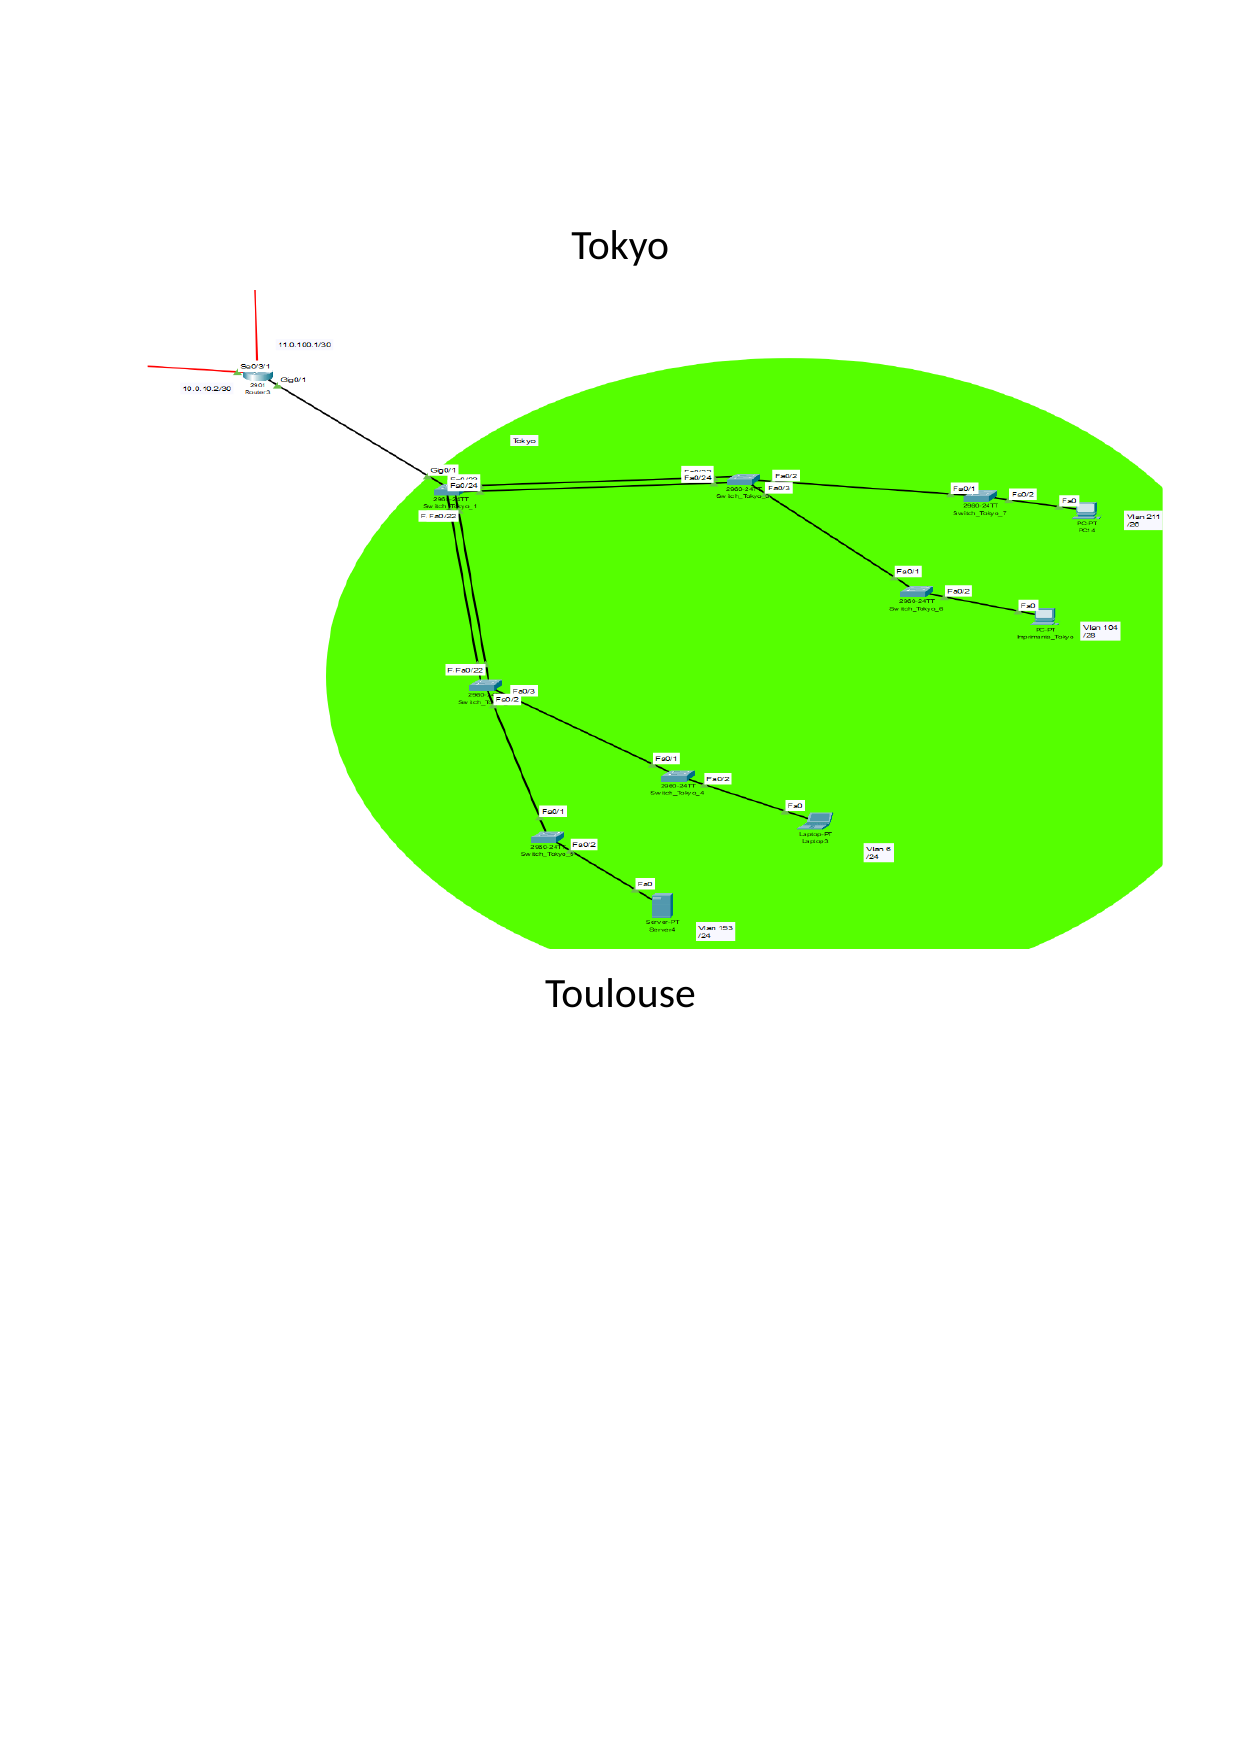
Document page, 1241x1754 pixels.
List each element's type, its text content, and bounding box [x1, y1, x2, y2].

text Tokyo [148, 219, 1093, 270]
text Toulouse [148, 967, 1093, 1018]
picture [147, 290, 1163, 949]
